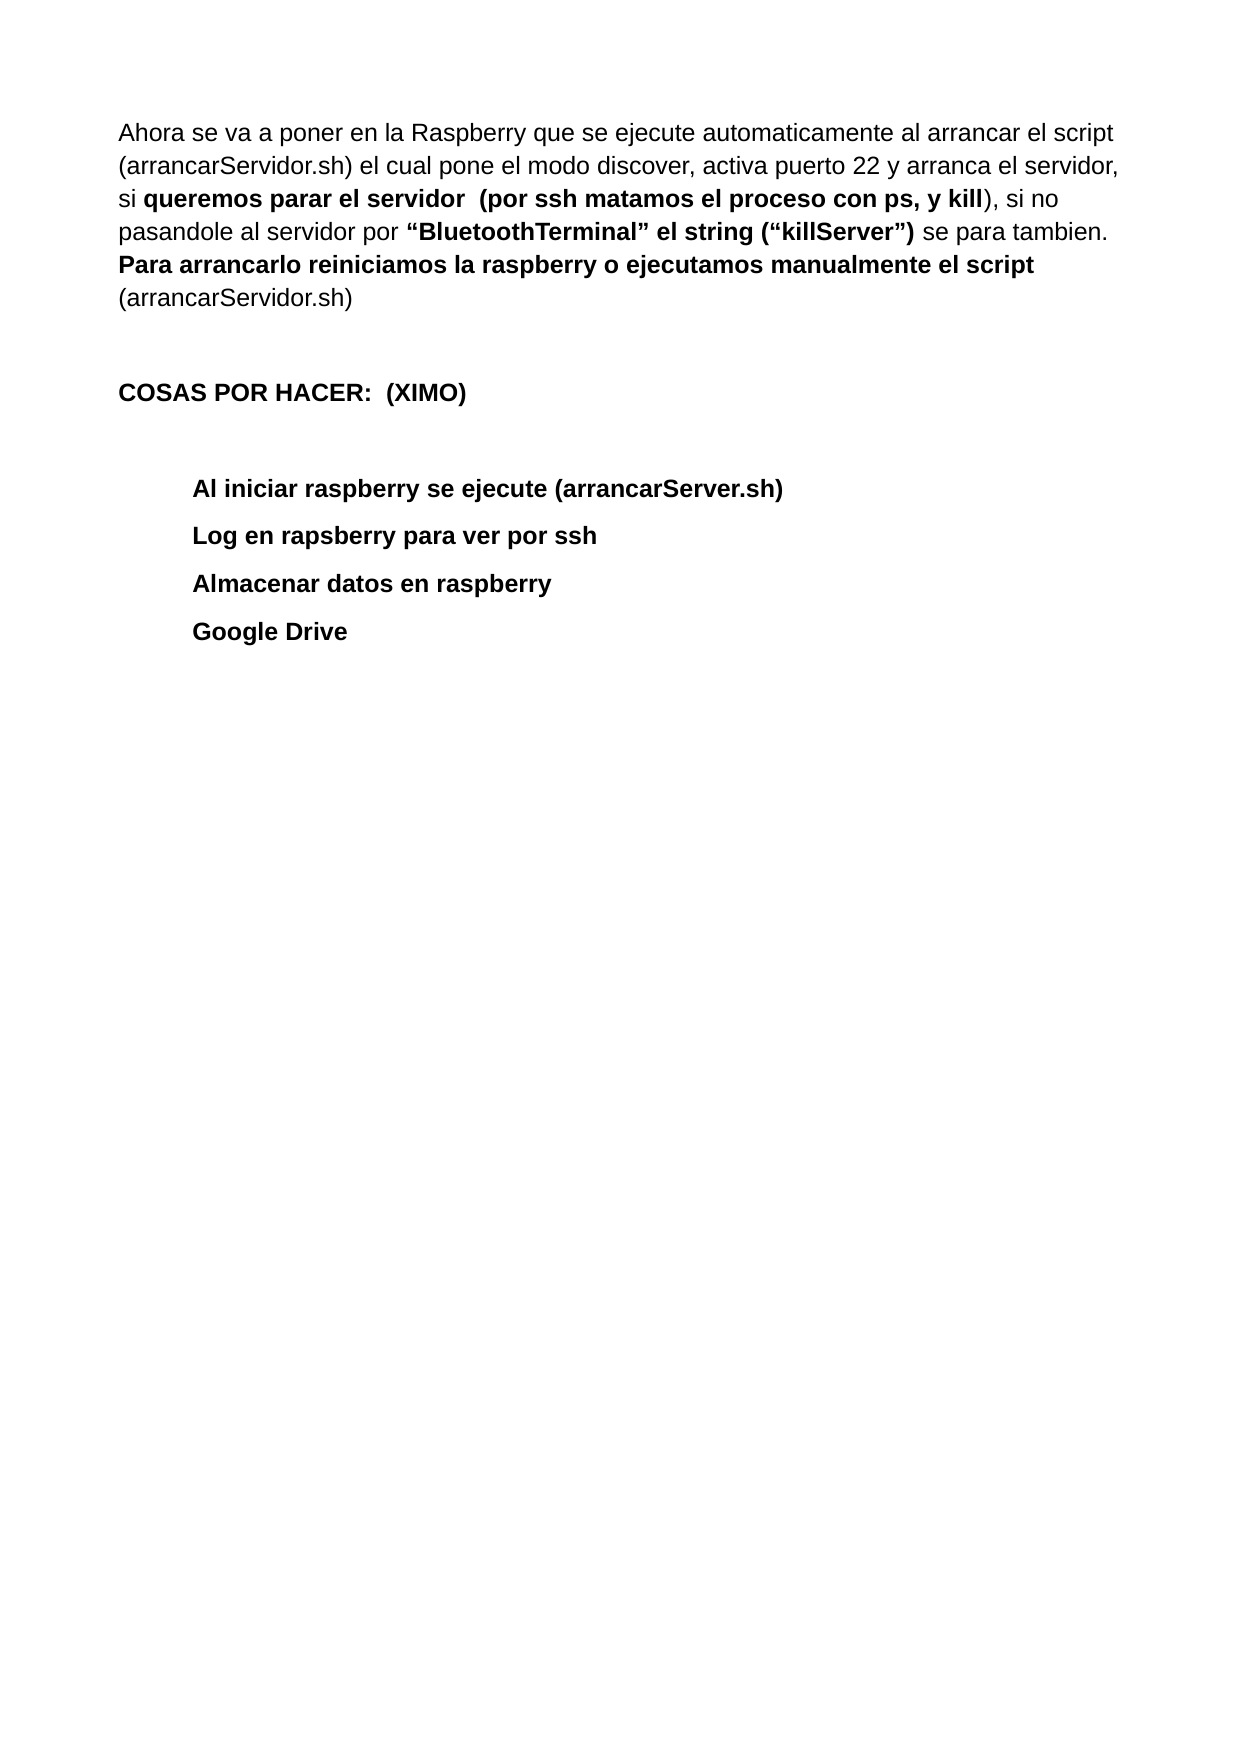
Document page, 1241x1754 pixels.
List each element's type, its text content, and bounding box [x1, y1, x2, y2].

text COSAS POR HACER: (XIMO) [118, 378, 1122, 407]
text Almacenar datos en raspberry [118, 569, 1122, 598]
text Al iniciar raspberry se ejecute (arrancarServer.sh) [118, 474, 1122, 502]
text Google Drive [118, 616, 1122, 645]
text Log en rapsberry para ver por ssh [118, 521, 1122, 550]
text Ahora se va a poner en la Raspberry que se ejecute automaticamente al arrancar el script (arrancarServidor.sh) el cual pone el modo discover, activa puerto 22 y arranca el servidor, si queremos parar el servidor (por ssh matamos el proceso con ps, y kill), si no pasandole al servidor por “BluetoothTerminal” el string (“killServer”) se para tambien. Para arrancarlo reiniciamos la raspberry o ejecutamos manualmente el script (arrancarServidor.sh) [118, 118, 1122, 312]
